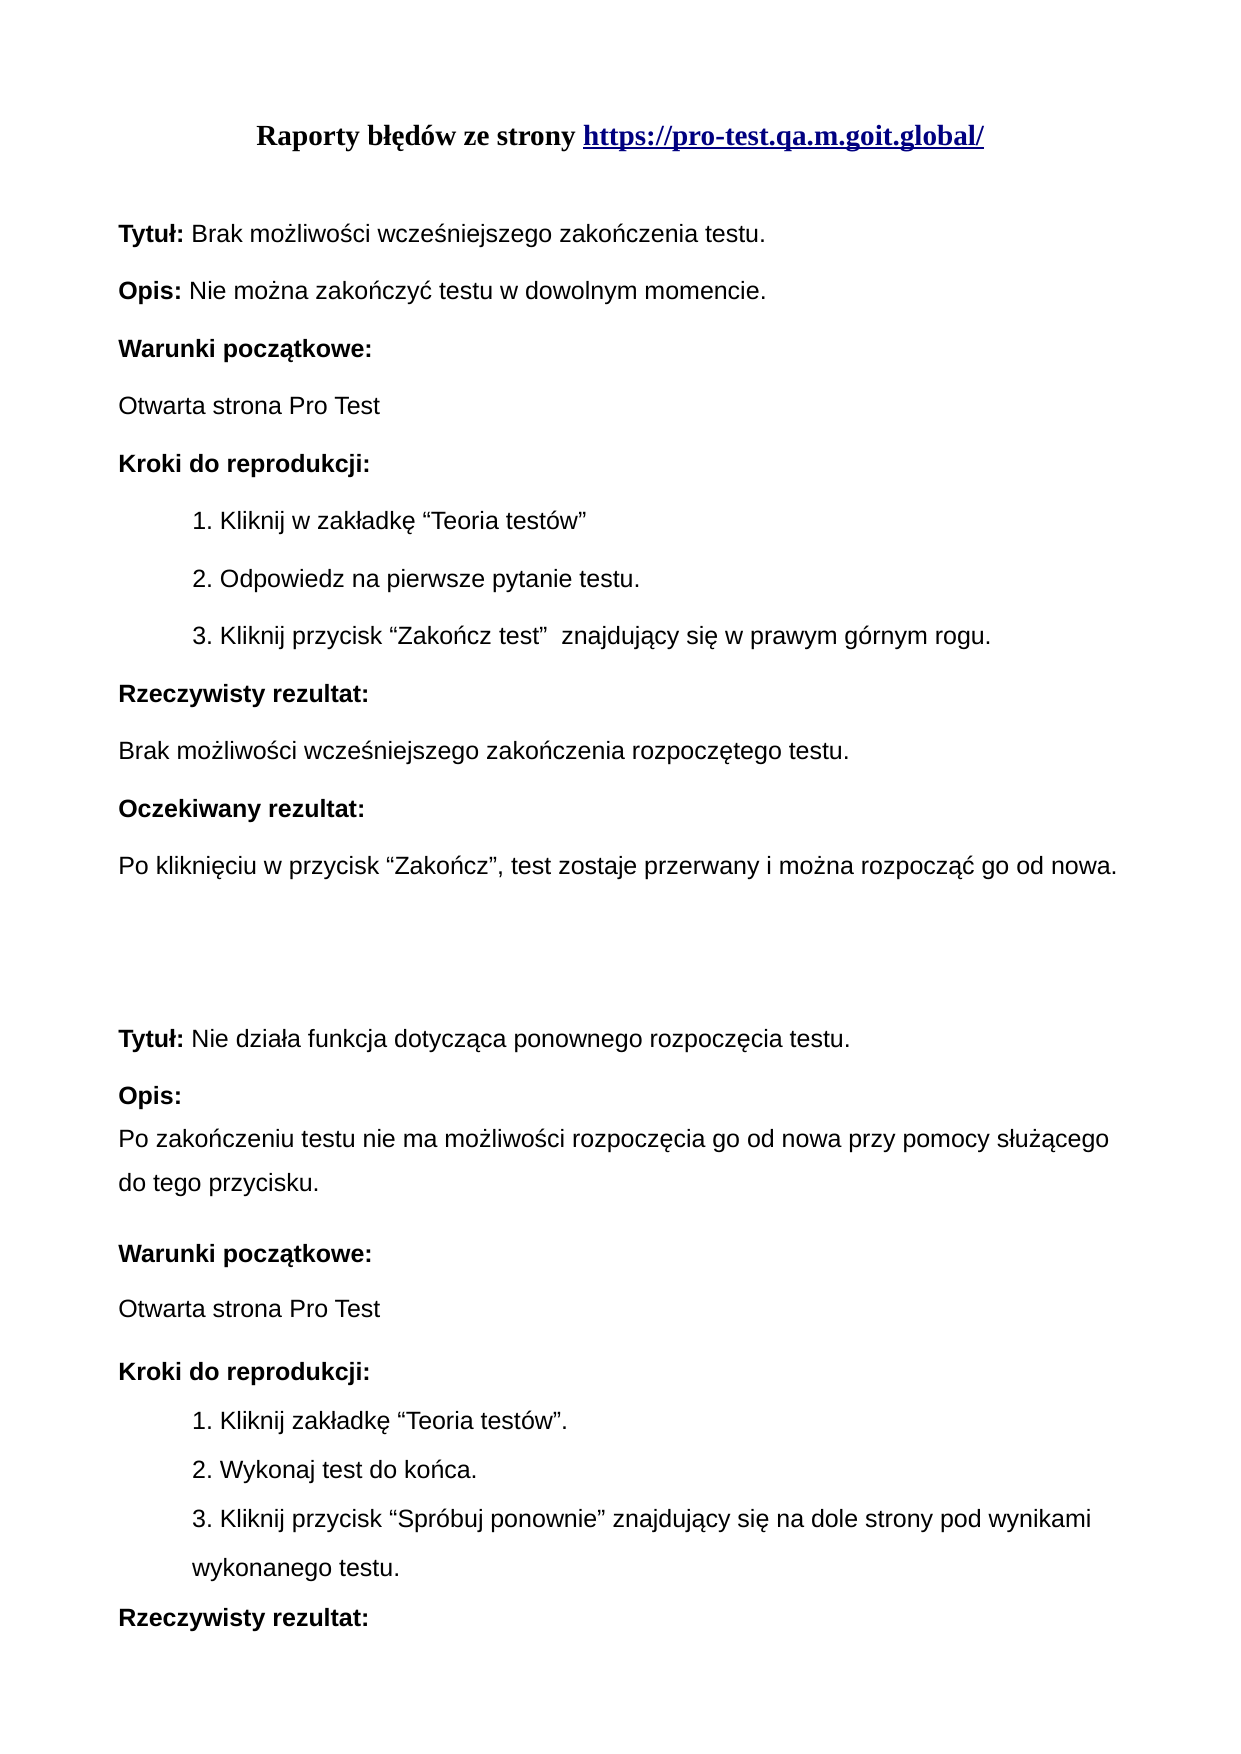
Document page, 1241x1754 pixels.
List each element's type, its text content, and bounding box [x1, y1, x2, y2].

text Otwarta strona Pro Test [118, 1288, 1122, 1323]
list Kliknij zakładkę “Teoria testów”. [118, 1406, 1122, 1435]
text Po zakończeniu testu nie ma możliwości rozpoczęcia go od nowa przy pomocy służącego do tego przycisku. [118, 1124, 1122, 1196]
text Po kliknięciu w przycisk “Zakończ”, test zostaje przerwany i można rozpocząć go od nowa. [118, 851, 1122, 880]
text Opis: [118, 1081, 1122, 1110]
text Rzeczywisty rezultat: [118, 1602, 1122, 1631]
text Tytuł: Brak możliwości wcześniejszego zakończenia testu. [118, 219, 1122, 247]
text Tytuł: Nie działa funkcja dotycząca ponownego rozpoczęcia testu. [118, 1024, 1122, 1052]
text Oczekiwany rezultat: [118, 794, 1122, 822]
text Rzeczywisty rezultat: [118, 679, 1122, 707]
text 3. Kliknij przycisk “Zakończ test” znajdujący się w prawym górnym rogu. [118, 621, 1122, 650]
text Brak możliwości wcześniejszego zakończenia rozpoczętego testu. [118, 736, 1122, 765]
text Kroki do reprodukcji: [118, 449, 1122, 477]
text Raporty błędów ze strony https://pro-test.qa.m.goit.global/ [118, 118, 1122, 152]
text Otwarta strona Pro Test [118, 391, 1122, 420]
text 2. Odpowiedz na pierwsze pytanie testu. [118, 564, 1122, 592]
text Opis: Nie można zakończyć testu w dowolnym momencie. [118, 276, 1122, 305]
list Wykonaj test do końca. [118, 1455, 1122, 1484]
text Kroki do reprodukcji: [118, 1357, 1122, 1386]
text Warunki początkowe: [118, 334, 1122, 362]
text Warunki początkowe: [118, 1239, 1122, 1268]
list Kliknij przycisk “Spróbuj ponownie” znajdujący się na dole strony pod wynikami wykonanego testu. [118, 1504, 1122, 1582]
text 1. Kliknij w zakładkę “Teoria testów” [118, 506, 1122, 535]
